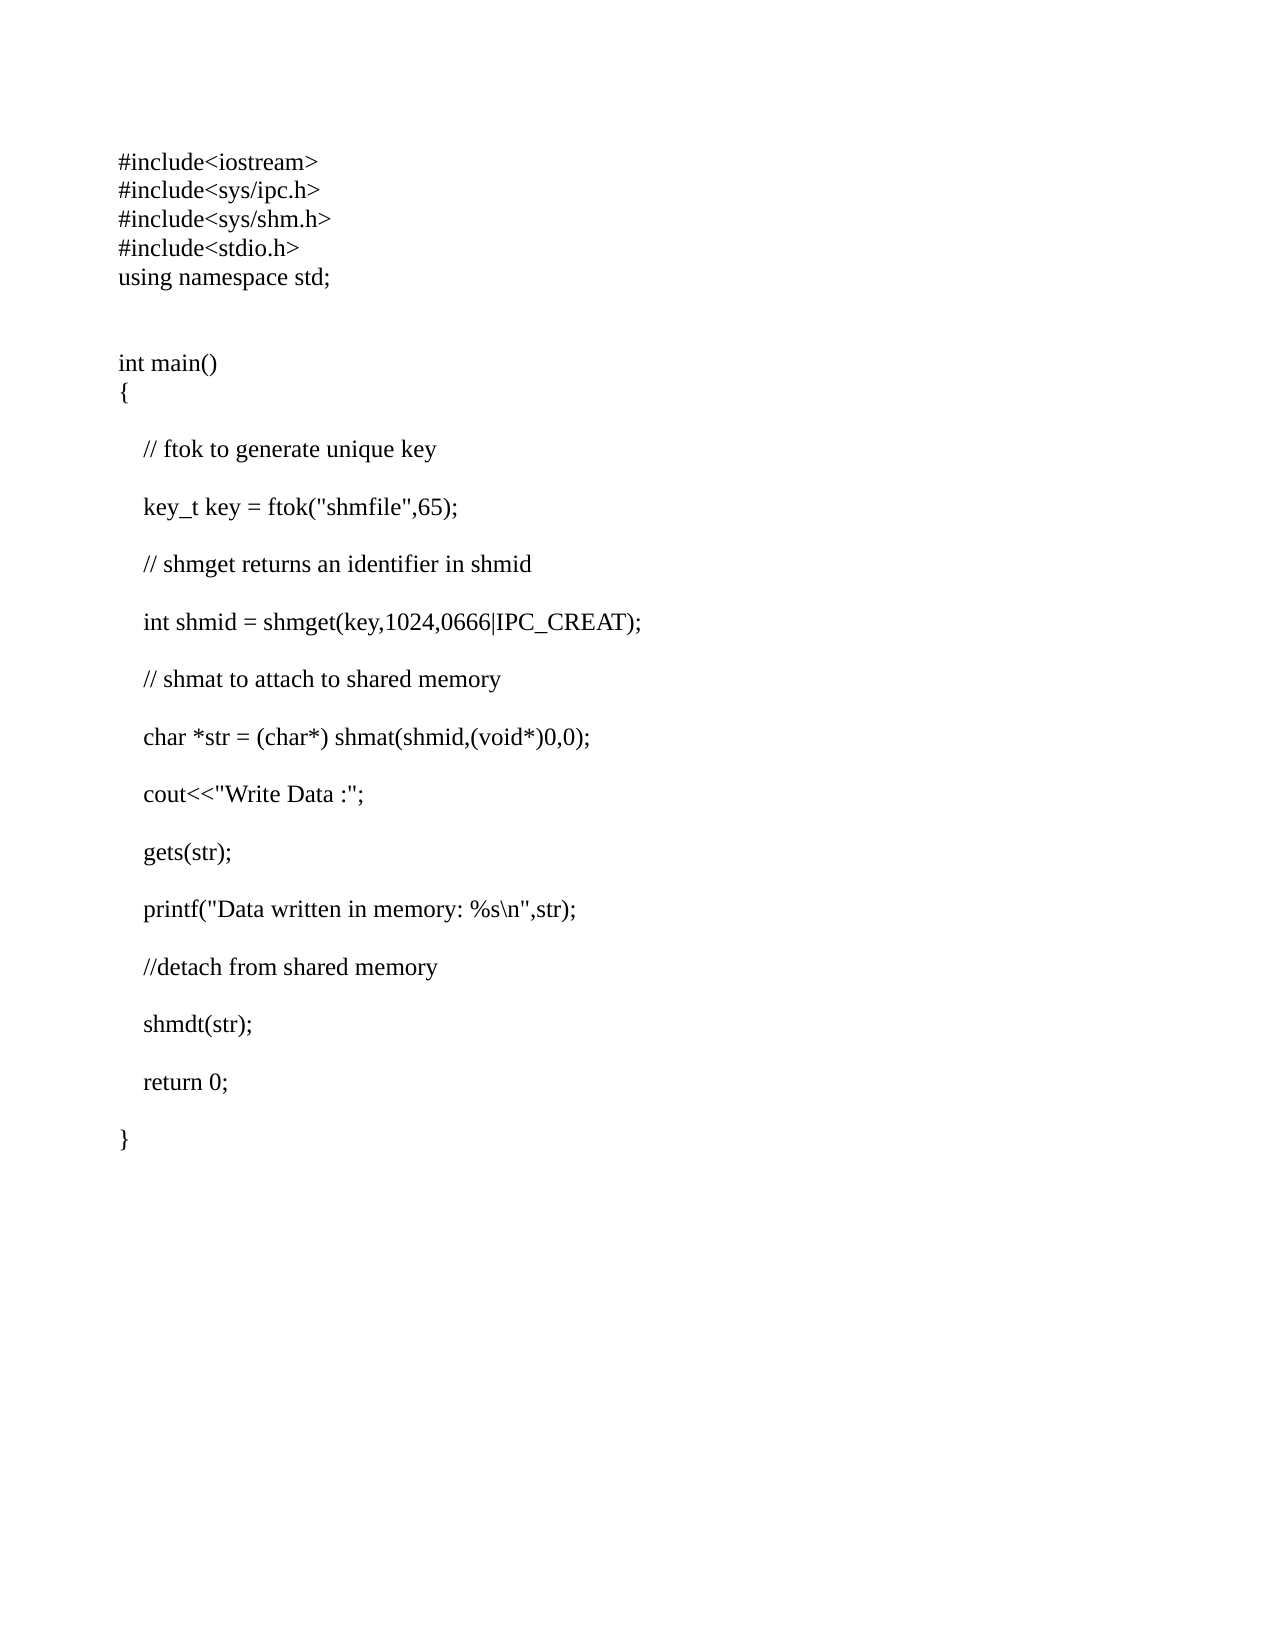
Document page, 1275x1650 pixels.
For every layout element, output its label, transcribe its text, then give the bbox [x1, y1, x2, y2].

text // shmat to attach to shared memory [118, 636, 1157, 693]
text return 0; [118, 1038, 1157, 1096]
text } [118, 1096, 1157, 1153]
text #include<iostream> #include<sys/ipc.h> #include<sys/shm.h> #include<stdio.h> using namespace std; [118, 147, 1157, 291]
text printf("Data written in memory: %s\n",str); [118, 866, 1157, 923]
text key_t key = ftok("shmfile",65); [118, 463, 1157, 521]
text // ftok to generate unique key [118, 406, 1157, 463]
text // shmget returns an identifier in shmid [118, 521, 1157, 578]
text cout<<"Write Data :"; [118, 751, 1157, 808]
text char *str = (char*) shmat(shmid,(void*)0,0); [118, 693, 1157, 751]
text int shmid = shmget(key,1024,0666|IPC_CREAT); [118, 578, 1157, 636]
text gets(str); [118, 808, 1157, 866]
text int main() { [118, 291, 1157, 406]
text shmdt(str); [118, 981, 1157, 1038]
text //detach from shared memory [118, 923, 1157, 981]
